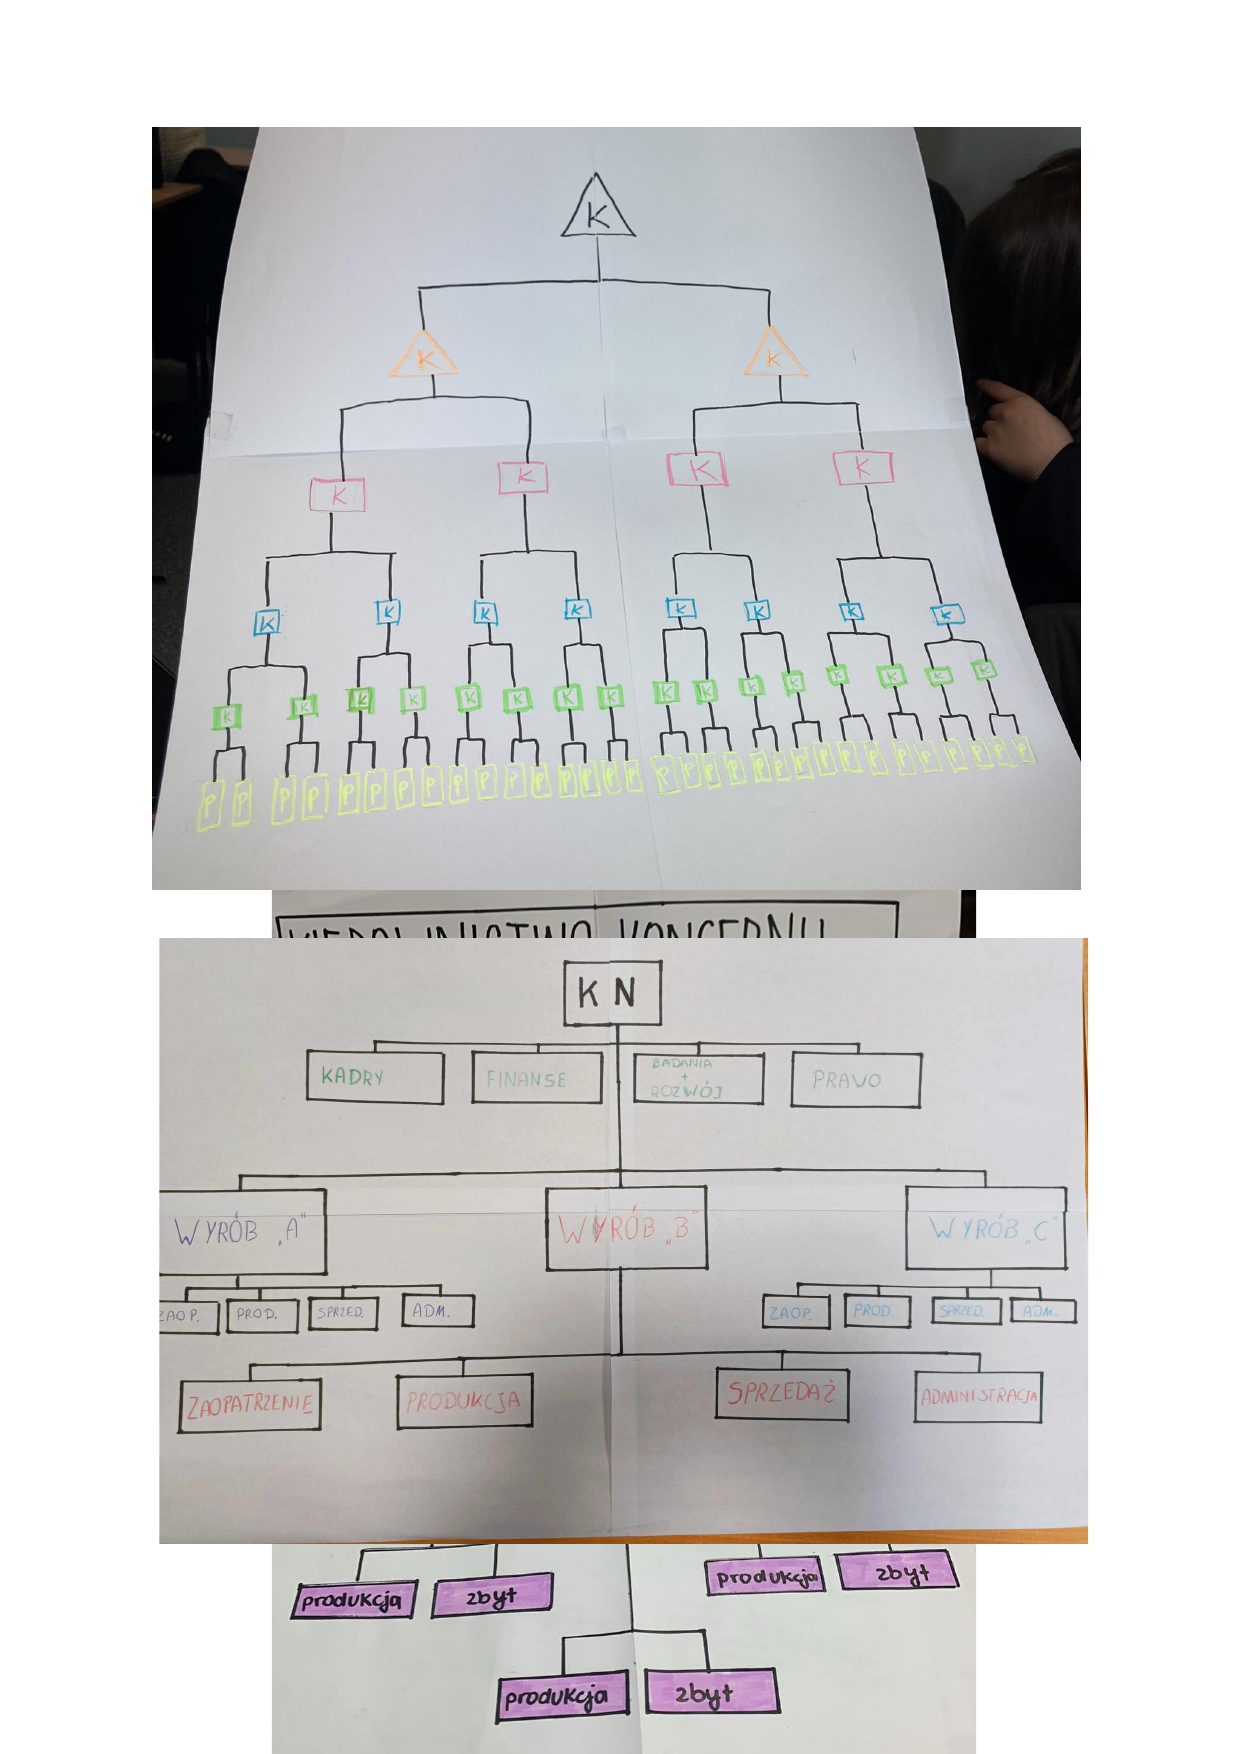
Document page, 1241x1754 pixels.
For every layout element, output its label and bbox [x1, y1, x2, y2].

picture [152, 377, 1089, 1754]
